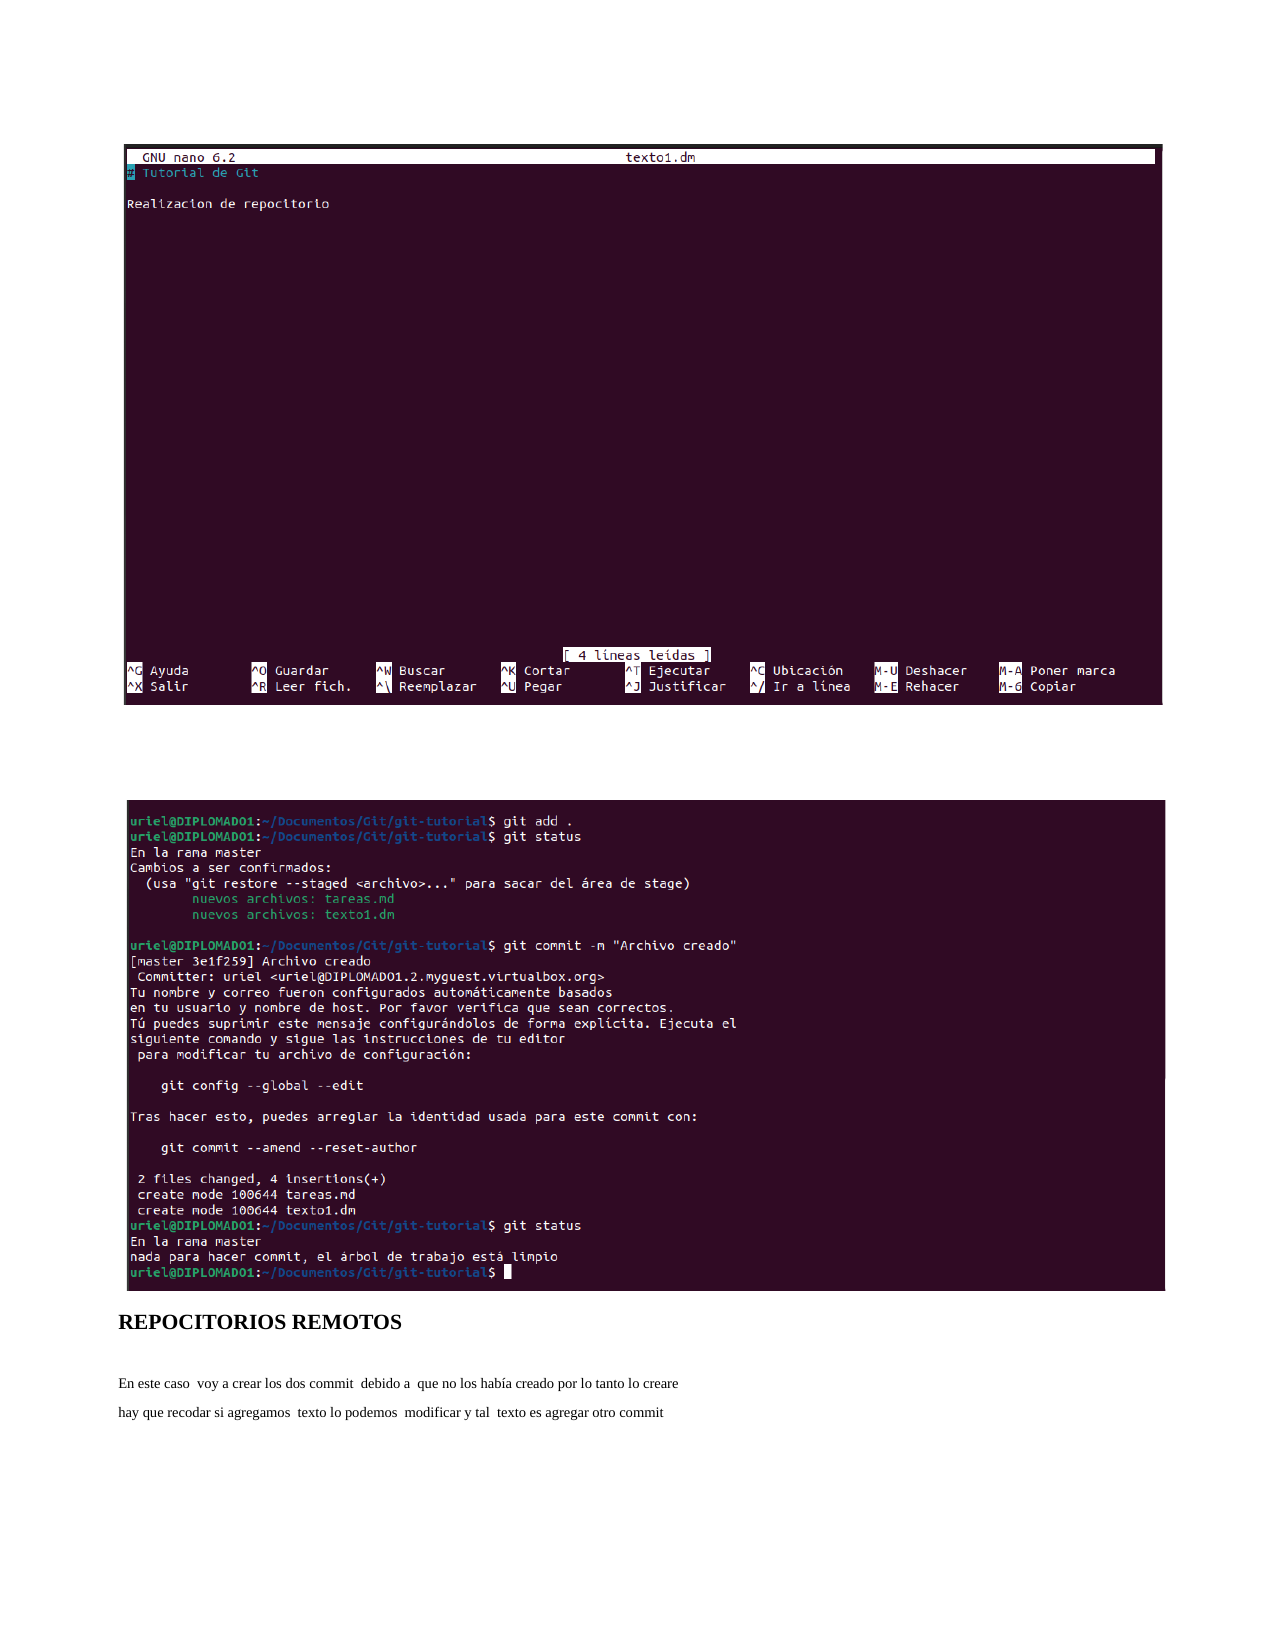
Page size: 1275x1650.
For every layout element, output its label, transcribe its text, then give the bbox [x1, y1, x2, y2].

picture [123, 144, 1163, 705]
text En este caso voy a crear los dos commit debido a que no los había creado por lo tanto lo creare [118, 1363, 1157, 1392]
text REPOCITORIOS REMOTOS [118, 1051, 1157, 1334]
text hay que recodar si agregamos texto lo podemos modificar y tal texto es agregar otro commit [118, 1392, 1157, 1420]
picture [126, 800, 1166, 1291]
